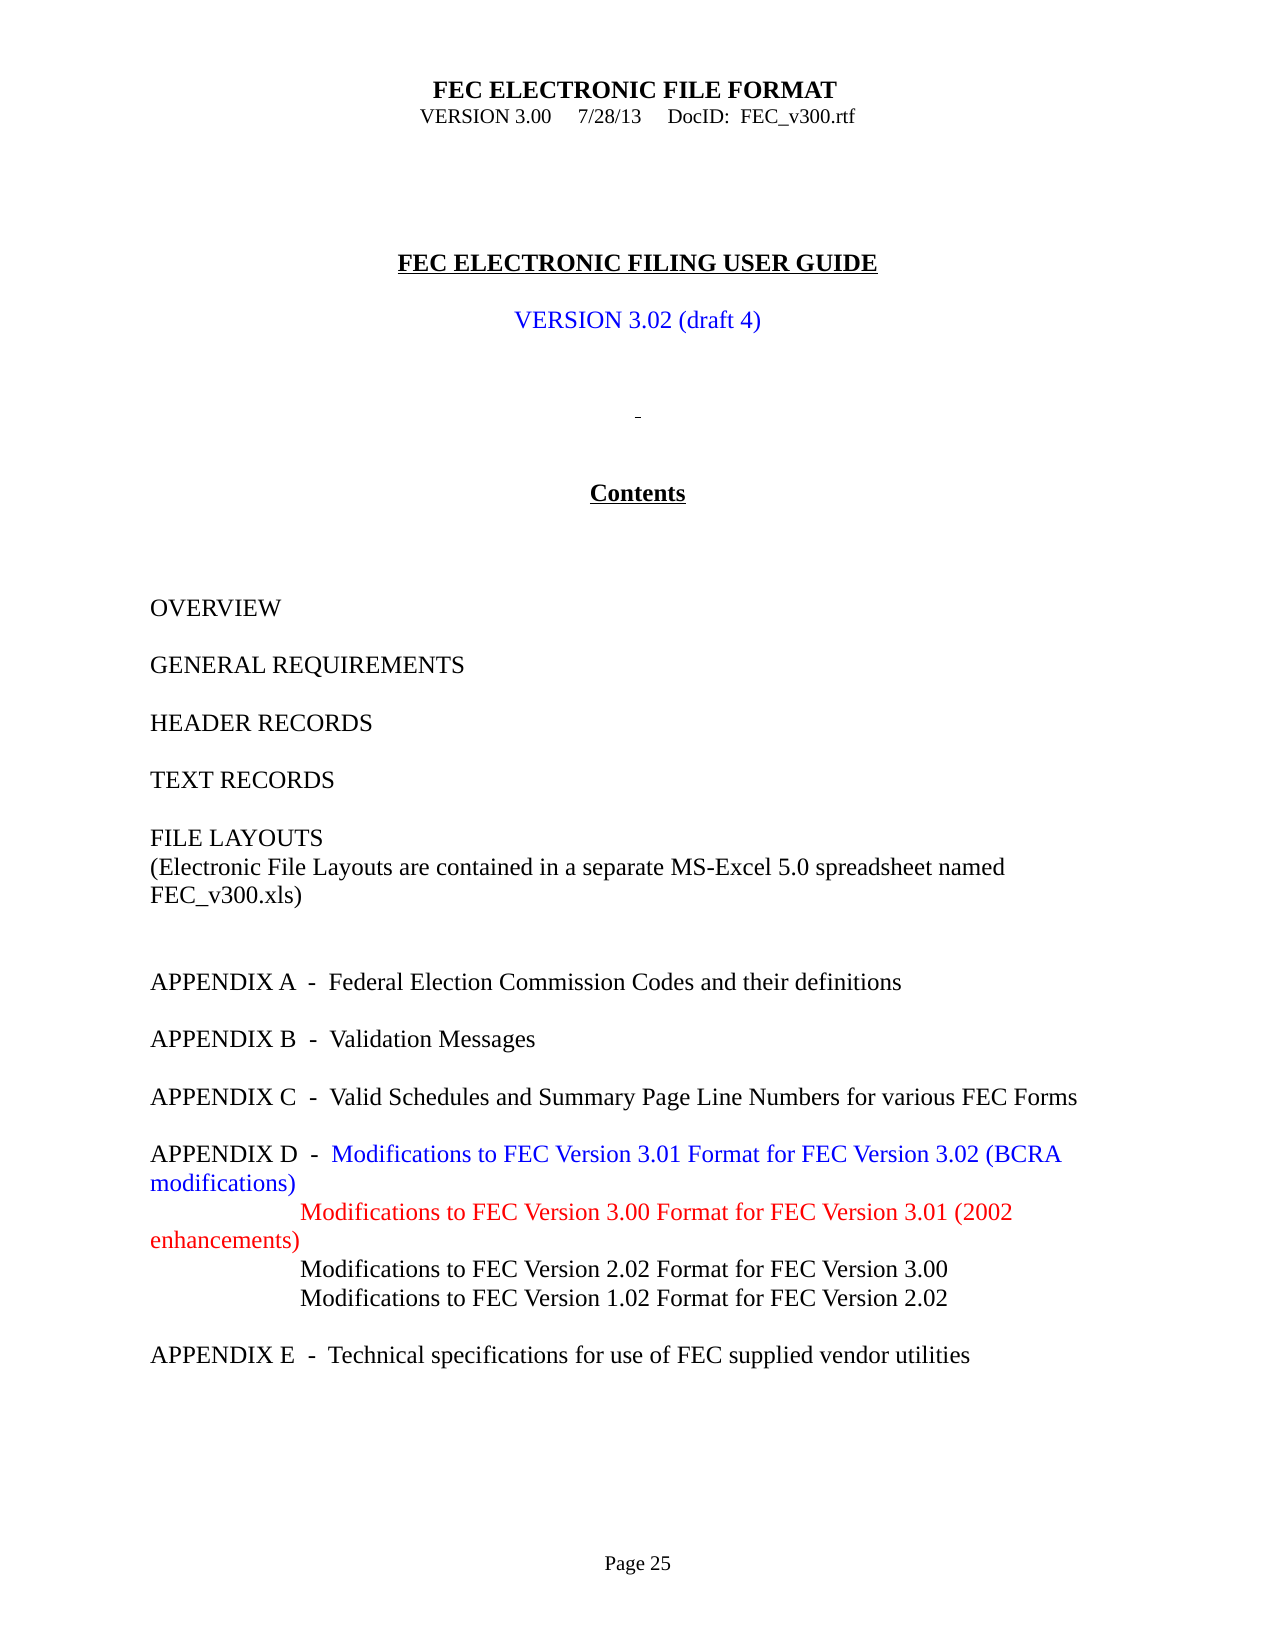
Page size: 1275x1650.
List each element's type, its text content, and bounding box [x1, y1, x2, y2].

text APPENDIX D - Modifications to FEC Version 3.01 Format for FEC Version 3.02 (BCRA modifications) [150, 1139, 1125, 1197]
text Modifications to FEC Version 1.02 Format for FEC Version 2.02 [150, 1283, 1125, 1312]
text FEC ELECTRONIC FILING USER GUIDE [150, 248, 1125, 277]
text Modifications to FEC Version 2.02 Format for FEC Version 3.00 [150, 1254, 1125, 1283]
text APPENDIX A - Federal Election Commission Codes and their definitions [150, 967, 1125, 996]
text FILE LAYOUTS [150, 823, 1125, 852]
text Contents [150, 478, 1125, 507]
text Modifications to FEC Version 3.00 Format for FEC Version 3.01 (2002 enhancements) [150, 1197, 1125, 1254]
text APPENDIX C - Valid Schedules and Summary Page Line Numbers for various FEC Forms [150, 1082, 1125, 1111]
text (Electronic File Layouts are contained in a separate MS-Excel 5.0 spreadsheet named FEC_v300.xls) [150, 852, 1125, 909]
text GENERAL REQUIREMENTS [150, 651, 1125, 679]
text TEXT RECORDS [150, 766, 1125, 794]
text HEADER RECORDS [150, 708, 1125, 737]
text APPENDIX B - Validation Messages [150, 1024, 1125, 1053]
text OVERVIEW [150, 593, 1125, 622]
text VERSION 3.02 (draft 4) [150, 306, 1125, 334]
text APPENDIX E - Technical specifications for use of FEC supplied vendor utilities [150, 1341, 1125, 1369]
